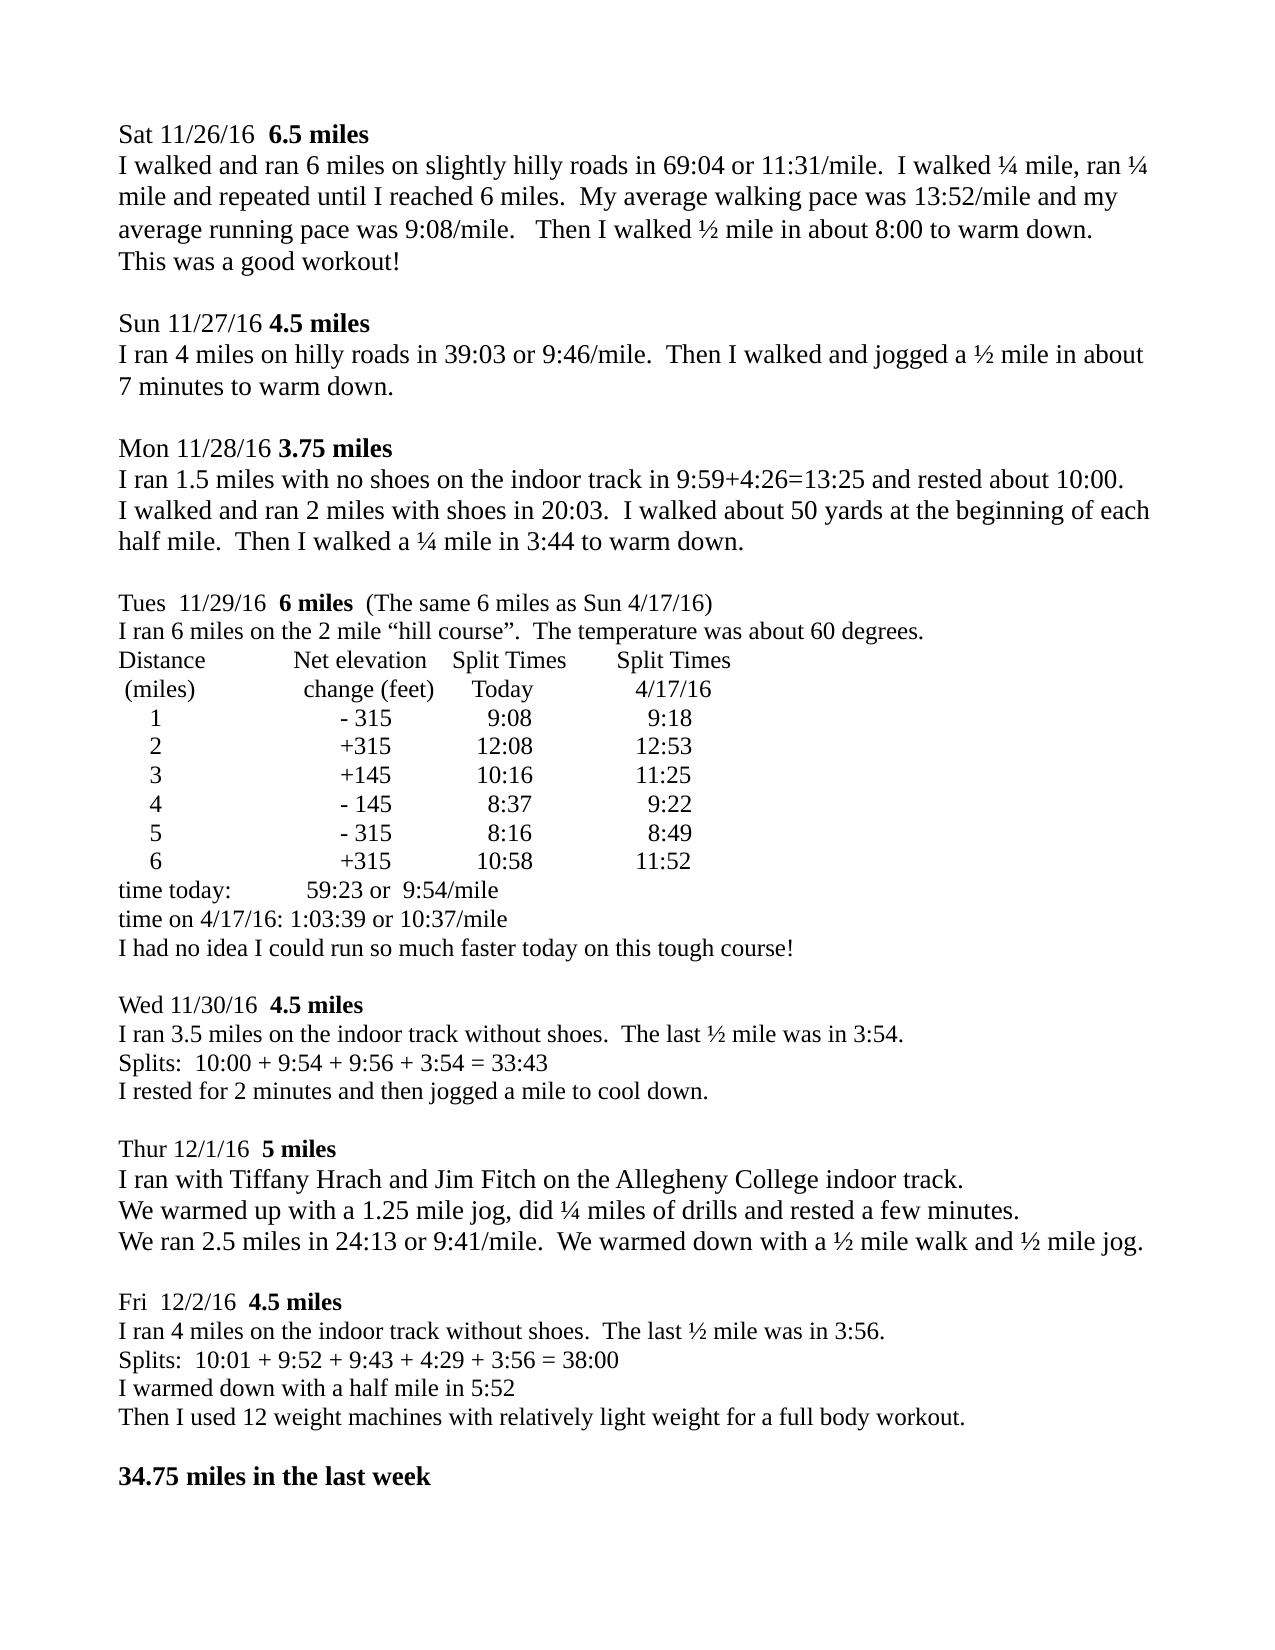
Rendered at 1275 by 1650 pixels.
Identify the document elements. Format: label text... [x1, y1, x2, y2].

text Fri 12/2/16 4.5 miles [118, 1287, 1157, 1316]
text I rested for 2 minutes and then jogged a mile to cool down. [118, 1076, 1157, 1105]
text 34.75 miles in the last week [118, 1460, 1157, 1491]
text Mon 11/28/16 3.75 miles [118, 432, 1157, 463]
text Sat 11/26/16 6.5 miles [118, 118, 1157, 149]
text I warmed down with a half mile in 5:52 [118, 1373, 1157, 1402]
text Distance Net elevation Split Times Split Times [118, 645, 1157, 674]
text 5 - 315 8:16 8:49 [118, 818, 1157, 846]
text I ran 6 miles on the 2 mile “hill course”. The temperature was about 60 degrees. [118, 616, 1157, 645]
text 3 +145 10:16 11:25 [118, 760, 1157, 789]
text Wed 11/30/16 4.5 miles [118, 990, 1157, 1019]
text 1 - 315 9:08 9:18 [118, 703, 1157, 731]
text time today: 59:23 or 9:54/mile [118, 875, 1157, 904]
text I ran 1.5 miles with no shoes on the indoor track in 9:59+4:26=13:25 and rested about 10:00. [118, 463, 1157, 494]
text time on 4/17/16: 1:03:39 or 10:37/mile [118, 904, 1157, 933]
text I walked and ran 6 miles on slightly hilly roads in 69:04 or 11:31/mile. I walked ¼ mile, ran ¼ mile and repeated until I reached 6 miles. My average walking pace was 13:52/mile and my average running pace was 9:08/mile. Then I walked ½ mile in about 8:00 to warm down. This was a good workout! [118, 149, 1157, 276]
text I ran with Tiffany Hrach and Jim Fitch on the Allegheny College indoor track. [118, 1163, 1157, 1194]
text Tues 11/29/16 6 miles (The same 6 miles as Sun 4/17/16) [118, 588, 1157, 616]
text 4 - 145 8:37 9:22 [118, 789, 1157, 818]
text I walked and ran 2 miles with shoes in 20:03. I walked about 50 yards at the beginning of each half mile. Then I walked a ¼ mile in 3:44 to warm down. [118, 494, 1157, 557]
text I had no idea I could run so much faster today on this tough course! [118, 933, 1157, 961]
text Thur 12/1/16 5 miles [118, 1134, 1157, 1163]
text Splits: 10:01 + 9:52 + 9:43 + 4:29 + 3:56 = 38:00 [118, 1345, 1157, 1373]
text We warmed up with a 1.25 mile jog, did ¼ miles of drills and rested a few minutes. [118, 1194, 1157, 1225]
text I ran 4 miles on hilly roads in 39:03 or 9:46/mile. Then I walked and jogged a ½ mile in about 7 minutes to warm down. [118, 338, 1157, 401]
text Splits: 10:00 + 9:54 + 9:56 + 3:54 = 33:43 [118, 1048, 1157, 1076]
text 6 +315 10:58 11:52 [118, 846, 1157, 875]
text We ran 2.5 miles in 24:13 or 9:41/mile. We warmed down with a ½ mile walk and ½ mile jog. [118, 1225, 1157, 1256]
text (miles) change (feet) Today 4/17/16 [118, 674, 1157, 703]
text Sun 11/27/16 4.5 miles [118, 307, 1157, 338]
text I ran 3.5 miles on the indoor track without shoes. The last ½ mile was in 3:54. [118, 1019, 1157, 1048]
text I ran 4 miles on the indoor track without shoes. The last ½ mile was in 3:56. [118, 1316, 1157, 1345]
text Then I used 12 weight machines with relatively light weight for a full body workout. [118, 1402, 1157, 1431]
text 2 +315 12:08 12:53 [118, 731, 1157, 760]
